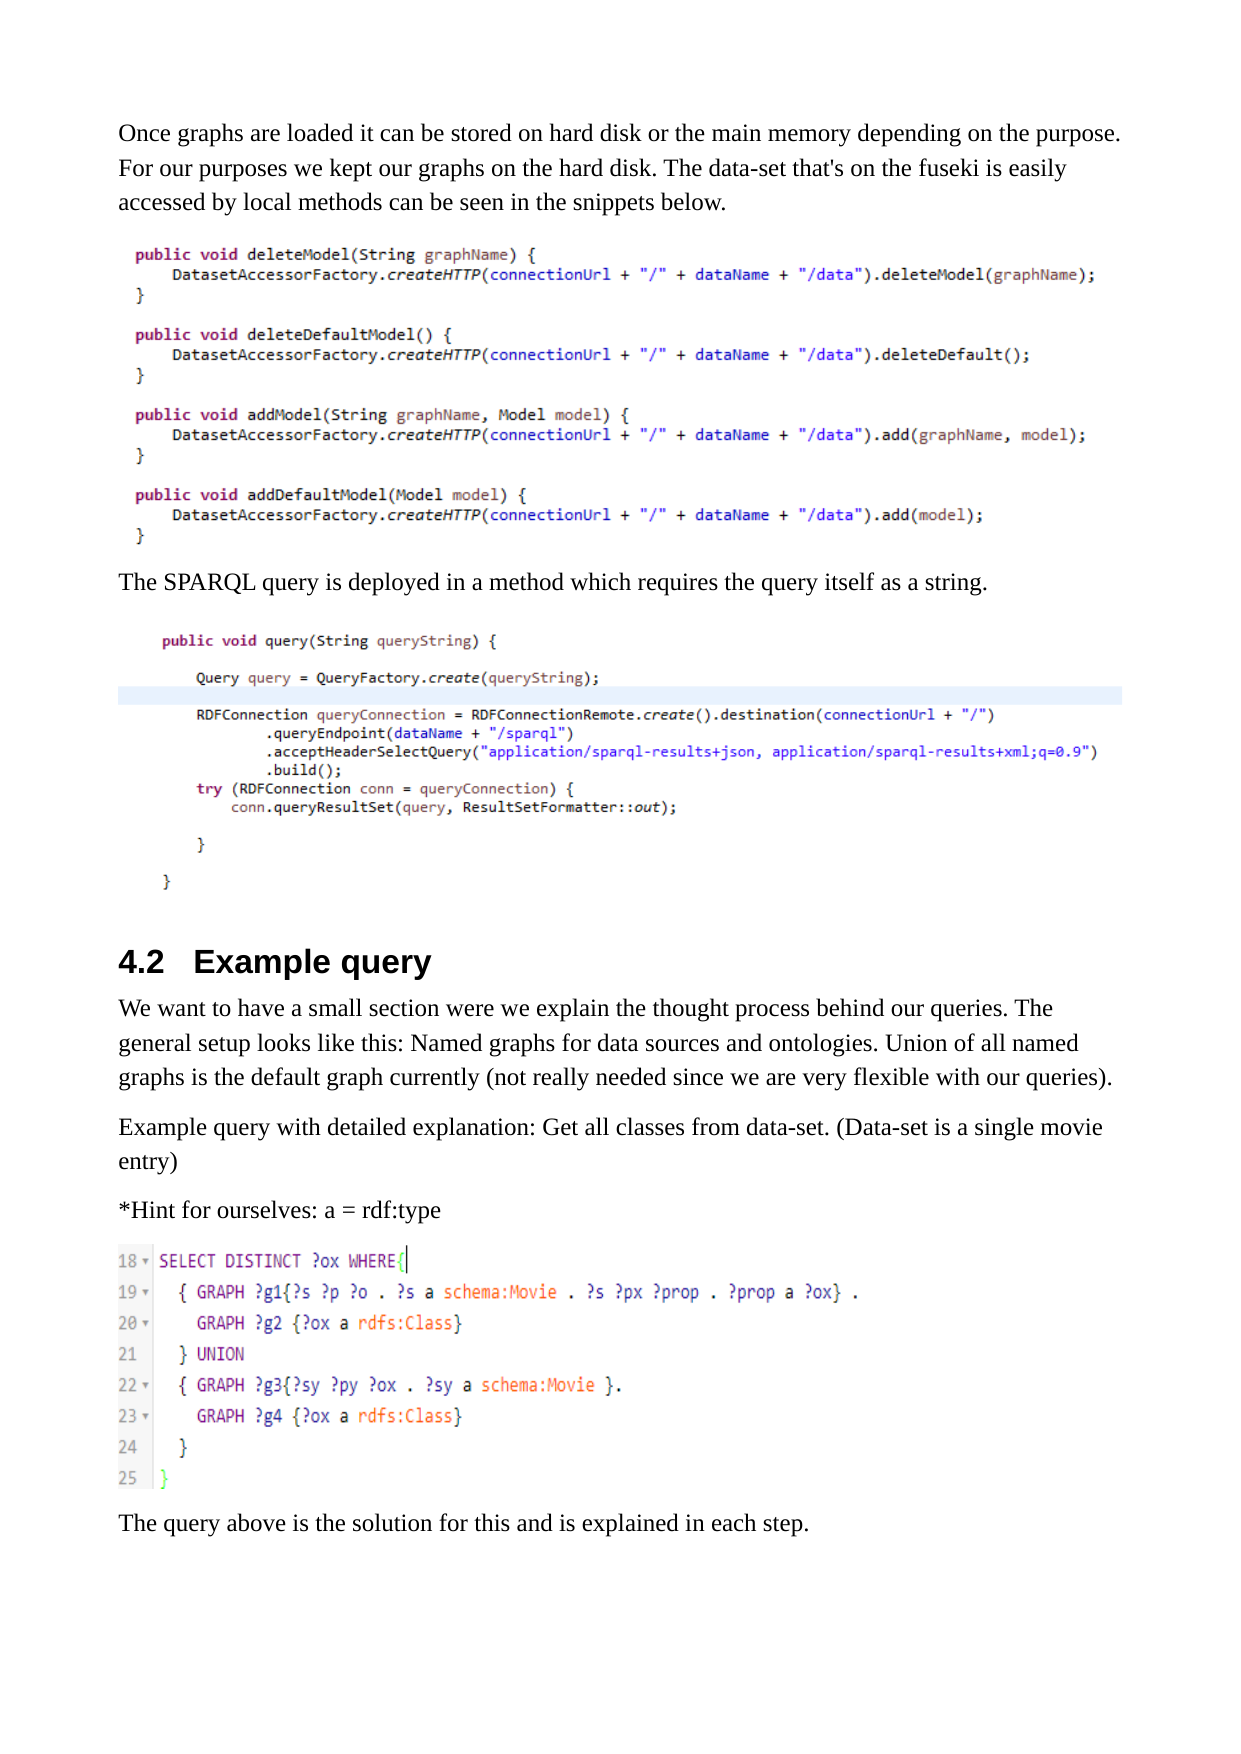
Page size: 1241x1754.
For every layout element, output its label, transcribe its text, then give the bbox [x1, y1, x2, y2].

text We want to have a small section were we explain the thought process behind our queries. The general setup looks like this: Named graphs for data sources and ontologies. Union of all named graphs is the default graph currently (not really needed since we are very flexible with our queries). [118, 993, 1122, 1091]
picture [118, 236, 1123, 547]
text The SPARQL query is deployed in a method which requires the query itself as a string. [118, 567, 1122, 595]
subtitle Example query [118, 942, 1122, 981]
picture [118, 1244, 895, 1489]
text *Hint for ourselves: a = rdf:type [118, 1195, 1122, 1224]
text The query above is the solution for this and is explained in each step. [118, 1508, 1122, 1537]
picture [118, 615, 1123, 902]
text Once graphs are loaded it can be stored on hard disk or the main memory depending on the purpose. For our purposes we kept our graphs on the hard disk. The data-set that's on the fuseki is easily accessed by local methods can be seen in the snippets below. [118, 118, 1122, 216]
text Example query with detailed explanation: Get all classes from data-set. (Data-set is a single movie entry) [118, 1112, 1122, 1175]
